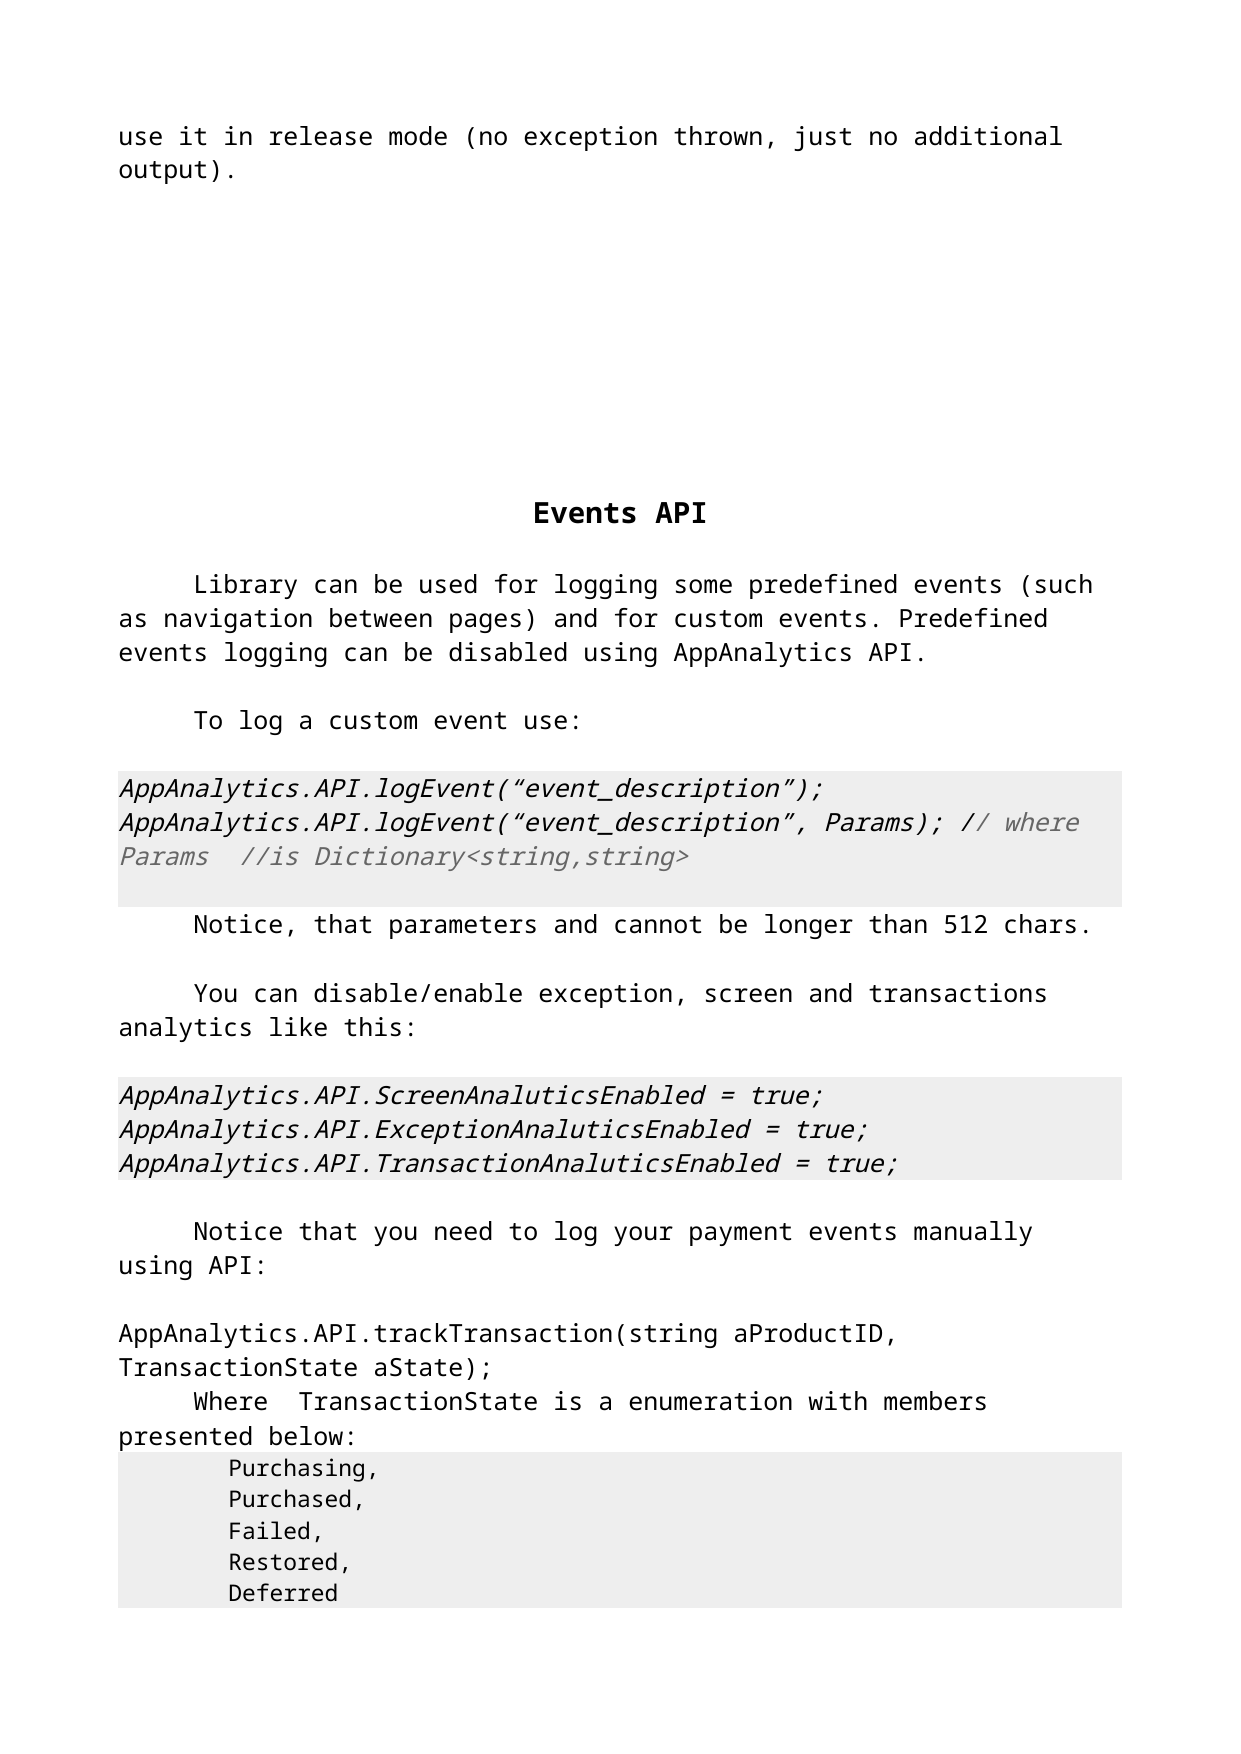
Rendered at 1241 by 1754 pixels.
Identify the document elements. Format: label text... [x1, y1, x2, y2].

text To log a custom event use: [118, 703, 1122, 737]
text AppAnalytics.API.ScreenAnaluticsEnabled = true; [118, 1077, 1122, 1112]
text Purchasing, [118, 1452, 1122, 1483]
text Restored, [118, 1546, 1122, 1577]
text Notice that you need to log your payment events manually using API: [118, 1214, 1122, 1282]
text You can disable/enable exception, screen and transactions analytics like this: [118, 975, 1122, 1043]
text Notice, that parameters and cannot be longer than 512 chars. [118, 907, 1122, 941]
text Failed, [118, 1515, 1122, 1546]
text AppAnalytics.API.TransactionAnaluticsEnabled = true; [118, 1146, 1122, 1180]
text AppAnalytics.API.logEvent(“event_description”, Params); // where Params //is Dictionary<string,string> [118, 805, 1122, 873]
text AppAnalytics.API.ExceptionAnaluticsEnabled = true; [118, 1112, 1122, 1146]
text AppAnalytics.API.trackTransaction(string aProductID, TransactionState aState); [118, 1316, 1122, 1384]
text AppAnalytics.API.logEvent(“event_description”); [118, 771, 1122, 805]
text Deferred [118, 1577, 1122, 1608]
text Events API [118, 493, 1122, 532]
text Purchased, [118, 1483, 1122, 1515]
text Library can be used for logging some predefined events (such as navigation between pages) and for custom events. Predefined events logging can be disabled using AppAnalytics API. [118, 567, 1122, 669]
text Where TransactionState is a enumeration with members presented below: [118, 1384, 1122, 1452]
text use it in release mode (no exception thrown, just no additional output). [118, 118, 1122, 186]
